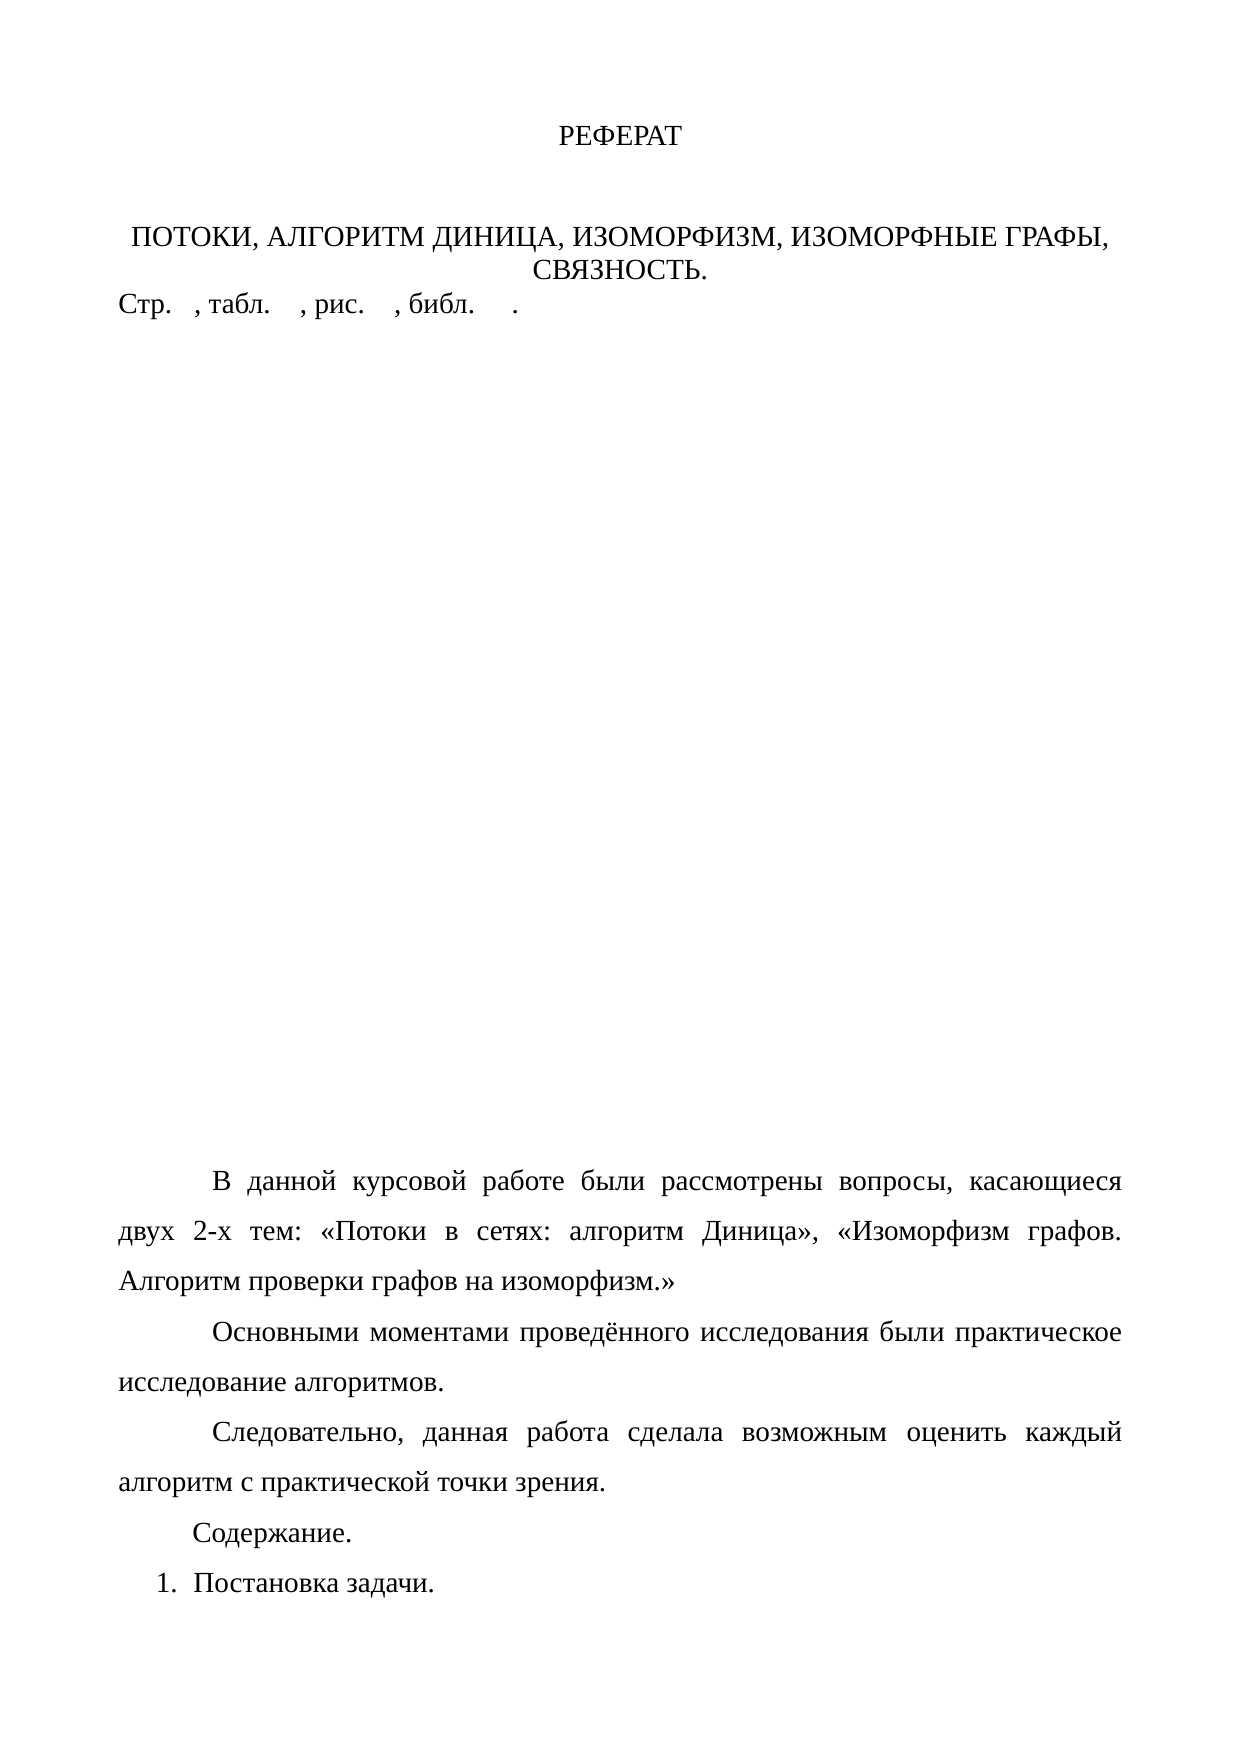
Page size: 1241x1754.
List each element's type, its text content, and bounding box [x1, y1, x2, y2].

text В данной курсовой работе были рассмотрены вопросы, касающиеся двух 2-х тем: «Потоки в сетях: алгоритм Диница», «Изоморфизм графов. Алгоритм проверки графов на изоморфизм.» [118, 1163, 1122, 1297]
text Стр. , табл. , рис. , библ. . [118, 286, 1122, 319]
text Следовательно, данная работа сделала возможным оценить каждый алгоритм с практической точки зрения. [118, 1414, 1122, 1498]
list Постановка задачи. [156, 1565, 1122, 1599]
text ПОТОКИ, АЛГОРИТМ ДИНИЦА, ИЗОМОРФИЗМ, ИЗОМОРФНЫЕ ГРАФЫ, СВЯЗНОСТЬ. [118, 219, 1122, 286]
text Содержание. [118, 1515, 1122, 1548]
text Основными моментами проведённого исследования были практическое исследование алгоритмов. [118, 1314, 1122, 1397]
text РЕФЕРАТ [118, 118, 1122, 152]
